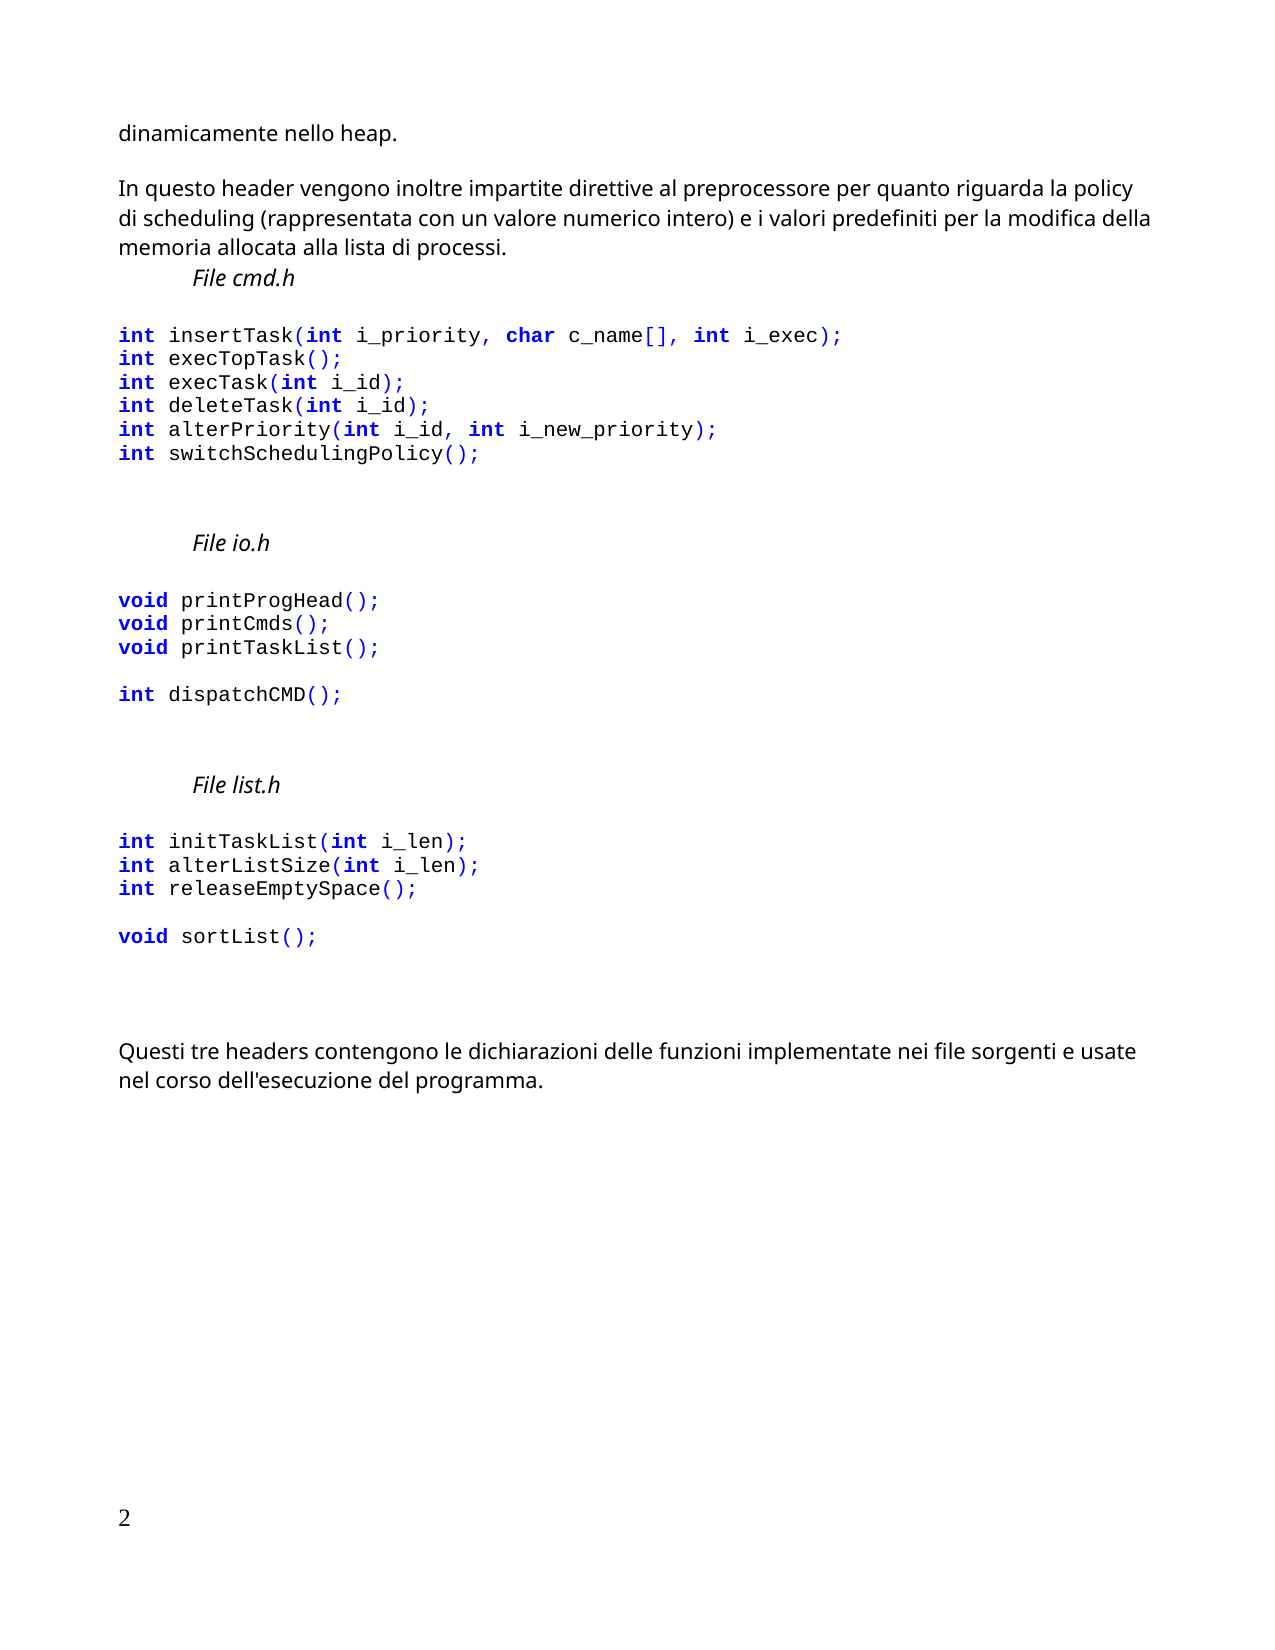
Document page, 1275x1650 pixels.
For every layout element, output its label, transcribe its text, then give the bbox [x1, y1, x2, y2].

text int alterListSize(int i_len); [118, 855, 1157, 878]
text int execTopTask(); [118, 348, 1157, 372]
text void sortList(); [118, 926, 1157, 949]
text File io.h [118, 527, 1157, 558]
text void printCmds(); [118, 613, 1157, 637]
text int dispatchCMD(); [118, 684, 1157, 708]
text int alterPriority(int i_id, int i_new_priority); [118, 419, 1157, 443]
text In questo header vengono inoltre impartite direttive al preprocessore per quanto riguarda la policy di scheduling (rappresentata con un valore numerico intero) e i valori predefiniti per la modifica della memoria allocata alla lista di processi. [118, 173, 1157, 262]
text int deleteTask(int i_id); [118, 396, 1157, 419]
text int switchSchedulingPolicy(); [118, 443, 1157, 466]
text int releaseEmptySpace(); [118, 878, 1157, 902]
text Questi tre headers contengono le dichiarazioni delle funzioni implementate nei file sorgenti e usate nel corso dell'esecuzione del programma. [118, 1036, 1157, 1095]
text File list.h [118, 769, 1157, 800]
text int initTaskList(int i_len); [118, 831, 1157, 855]
text dinamicamente nello heap. [118, 118, 1157, 148]
text void printProgHead(); [118, 590, 1157, 613]
text File cmd.h [118, 262, 1157, 293]
text int insertTask(int i_priority, char c_name[], int i_exec); [118, 324, 1157, 348]
text void printTaskList(); [118, 637, 1157, 661]
text int execTask(int i_id); [118, 372, 1157, 396]
